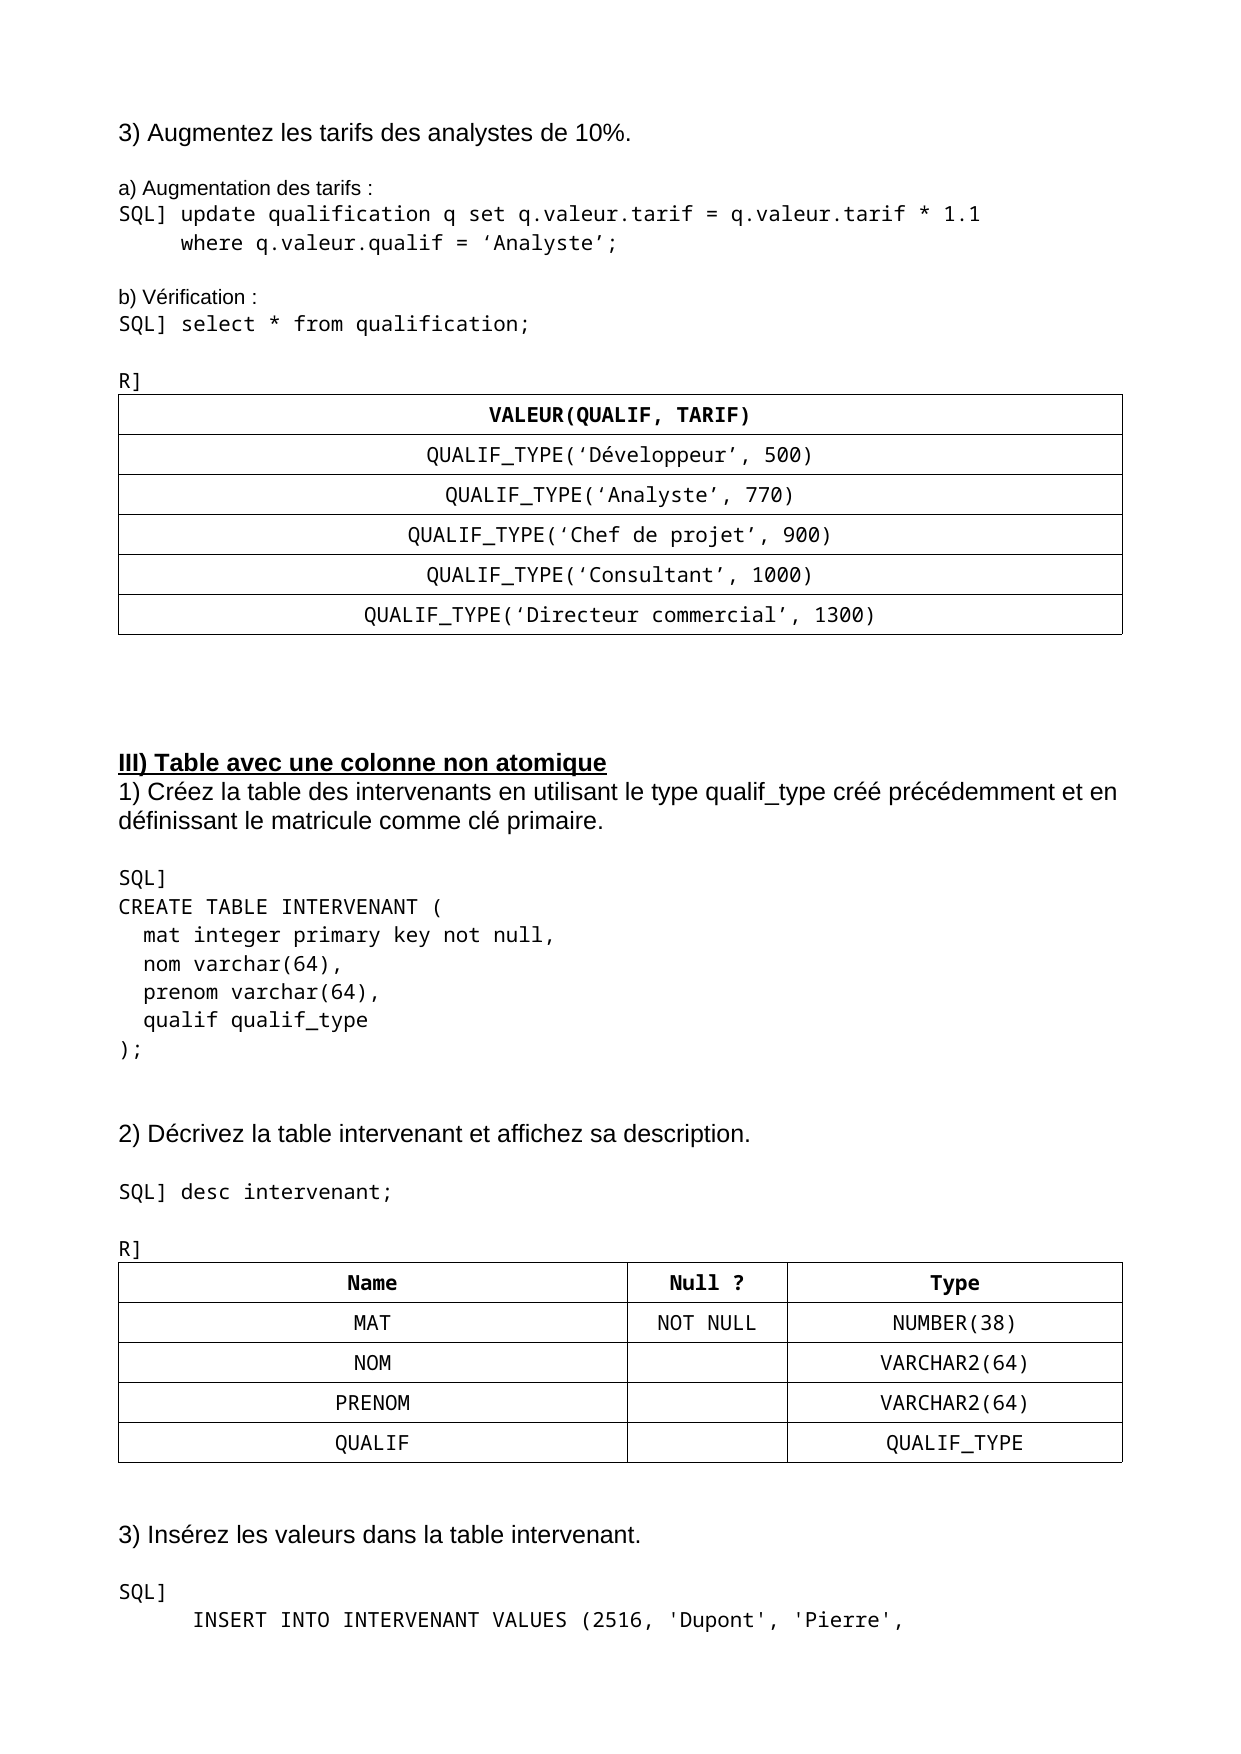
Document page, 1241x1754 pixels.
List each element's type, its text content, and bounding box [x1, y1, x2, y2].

text SQL] update qualification q set q.valeur.tarif = q.valeur.tarif * 1.1 [118, 199, 1122, 228]
table_cell [628, 1423, 787, 1462]
text prenom varchar(64), [118, 977, 1122, 1006]
table_cell NOM [119, 1343, 627, 1382]
table_cell NOT NULL [628, 1303, 787, 1342]
table_header Name [119, 1263, 627, 1302]
text R] [118, 1234, 1122, 1262]
table_cell QUALIF_TYPE(‘Chef de projet’, 900) [119, 515, 1122, 554]
text 3) Augmentez les tarifs des analystes de 10%. [118, 118, 1122, 147]
table_cell QUALIF_TYPE(‘Analyste’, 770) [119, 475, 1122, 514]
text qualif qualif_type [118, 1006, 1122, 1034]
table_cell [628, 1383, 787, 1422]
table_cell VARCHAR2(64) [788, 1383, 1122, 1422]
text SQL] [118, 863, 1122, 892]
table_cell NUMBER(38) [788, 1303, 1122, 1342]
table_cell QUALIF_TYPE(‘Consultant’, 1000) [119, 555, 1122, 594]
text INSERT INTO INTERVENANT VALUES (2516, 'Dupont', 'Pierre', [192, 1606, 1122, 1634]
table_header VALEUR(QUALIF, TARIF) [119, 395, 1122, 434]
table_cell [628, 1343, 787, 1382]
text SQL] desc intervenant; [118, 1177, 1122, 1205]
table_cell QUALIF_TYPE(‘Directeur commercial’, 1300) [119, 595, 1122, 634]
text ); [118, 1034, 1122, 1062]
text a) Augmentation des tarifs : [118, 176, 1122, 199]
table_cell QUALIF [119, 1423, 627, 1462]
text where q.valeur.qualif = ‘Analyste’; [118, 228, 1122, 256]
table_cell VARCHAR2(64) [788, 1343, 1122, 1382]
text SQL] select * from qualification; [118, 309, 1122, 337]
text nom varchar(64), [118, 949, 1122, 977]
text 1) Créez la table des intervenants en utilisant le type qualif_type créé précédemment et en définissant le matricule comme clé primaire. [118, 777, 1122, 834]
table_cell PRENOM [119, 1383, 627, 1422]
text 3) Insérez les valeurs dans la table intervenant. [118, 1520, 1122, 1548]
table_cell MAT [119, 1303, 627, 1342]
table_header Null ? [628, 1263, 787, 1302]
text SQL] [118, 1577, 1122, 1606]
table_cell QUALIF_TYPE(‘Développeur’, 500) [119, 435, 1122, 474]
text III) Table avec une colonne non atomique [118, 748, 1122, 777]
text b) Vérification : [118, 285, 1122, 309]
table_header Type [788, 1263, 1122, 1302]
text mat integer primary key not null, [118, 920, 1122, 949]
text 2) Décrivez la table intervenant et affichez sa description. [118, 1119, 1122, 1148]
text CREATE TABLE INTERVENANT ( [118, 892, 1122, 920]
table_cell QUALIF_TYPE [788, 1423, 1122, 1462]
text R] [118, 366, 1122, 394]
